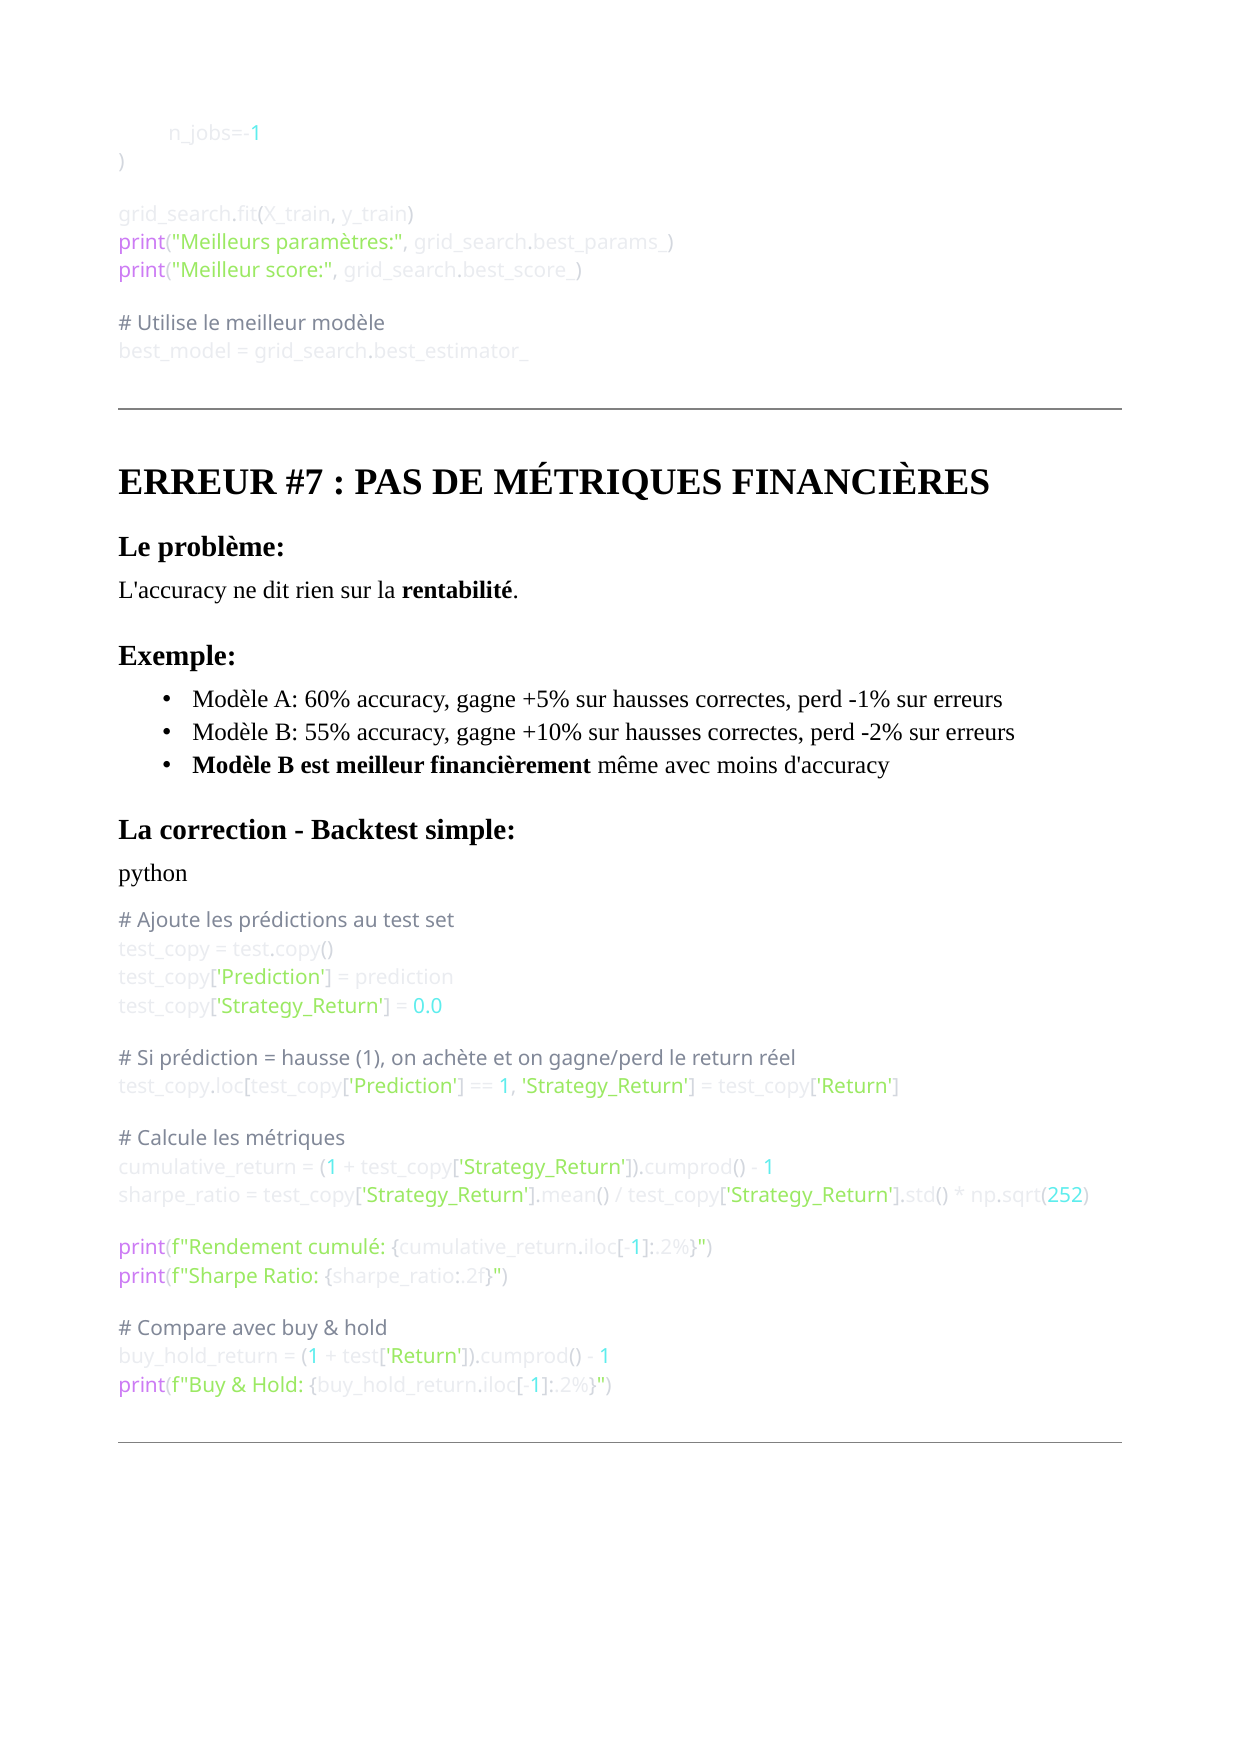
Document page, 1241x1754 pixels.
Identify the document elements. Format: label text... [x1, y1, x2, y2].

list Modèle B est meilleur financièrement même avec moins d'accuracy [162, 750, 1122, 778]
text # Compare avec buy & hold [118, 1313, 1122, 1341]
text # Ajoute les prédictions au test set [118, 906, 1122, 934]
subtitle Exemple: [118, 638, 1122, 671]
text test_copy.loc[test_copy['Prediction'] == 1, 'Strategy_Return'] = test_copy['Return'] [118, 1071, 1122, 1100]
text # Utilise le meilleur modèle [118, 308, 1122, 336]
text # Calcule les métriques [118, 1123, 1122, 1152]
text print(f"Buy & Hold: {buy_hold_return.iloc[-1]:.2%}") [118, 1370, 1122, 1398]
text n_jobs=-1 [118, 118, 1122, 147]
text best_model = grid_search.best_estimator_ [118, 336, 1122, 364]
text grid_search.fit(X_train, y_train) [118, 199, 1122, 227]
list Modèle A: 60% accuracy, gagne +5% sur hausses correctes, perd -1% sur erreurs [162, 684, 1122, 712]
text test_copy = test.copy() [118, 934, 1122, 962]
text # Si prédiction = hausse (1), on achète et on gagne/perd le return réel [118, 1043, 1122, 1071]
text print(f"Sharpe Ratio: {sharpe_ratio:.2f}") [118, 1261, 1122, 1289]
text buy_hold_return = (1 + test['Return']).cumprod() - 1 [118, 1341, 1122, 1370]
text print("Meilleurs paramètres:", grid_search.best_params_) [118, 227, 1122, 256]
text sharpe_ratio = test_copy['Strategy_Return'].mean() / test_copy['Strategy_Return'].std() * np.sqrt(252) [118, 1180, 1122, 1209]
text cumulative_return = (1 + test_copy['Strategy_Return']).cumprod() - 1 [118, 1152, 1122, 1180]
text test_copy['Strategy_Return'] = 0.0 [118, 991, 1122, 1019]
text python [118, 858, 1122, 887]
text ) [118, 147, 1122, 175]
subtitle La correction - Backtest simple: [118, 812, 1122, 845]
text test_copy['Prediction'] = prediction [118, 962, 1122, 991]
list Modèle B: 55% accuracy, gagne +10% sur hausses correctes, perd -2% sur erreurs [162, 717, 1122, 745]
subtitle ERREUR #7 : PAS DE MÉTRIQUES FINANCIÈRES [118, 459, 1122, 502]
text print("Meilleur score:", grid_search.best_score_) [118, 256, 1122, 284]
text print(f"Rendement cumulé: {cumulative_return.iloc[-1]:.2%}") [118, 1232, 1122, 1261]
subtitle Le problème: [118, 529, 1122, 563]
text L'accuracy ne dit rien sur la rentabilité. [118, 575, 1122, 604]
